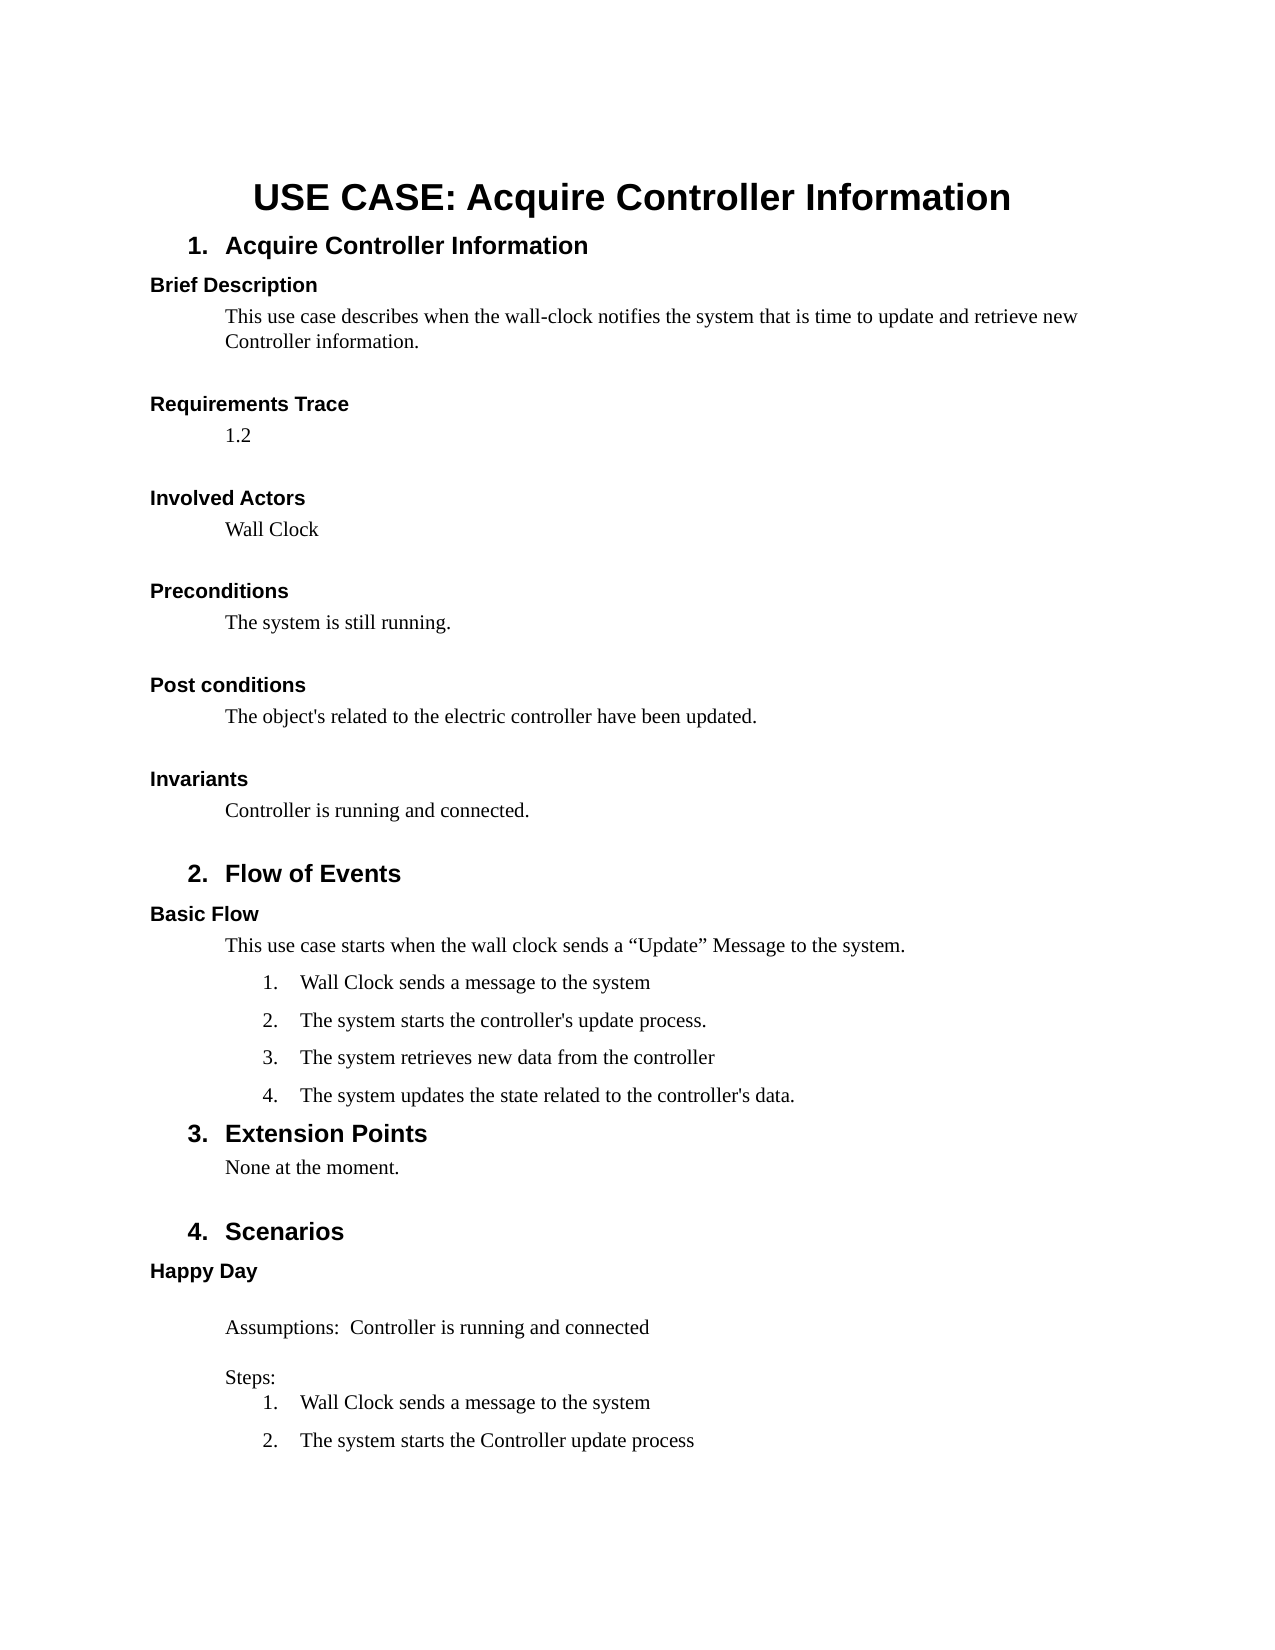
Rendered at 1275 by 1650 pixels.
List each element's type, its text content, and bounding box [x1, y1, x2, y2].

subtitle Involved Actors [150, 484, 1125, 509]
text None at the moment. [225, 1154, 1125, 1179]
text The object's related to the electric controller have been updated. [225, 703, 1125, 728]
list The system starts the Controller update process [262, 1427, 1125, 1452]
list Wall Clock sends a message to the system [262, 969, 1125, 994]
text Controller is running and connected. [225, 797, 1125, 822]
text 1.2 [225, 422, 1125, 447]
text Steps: [225, 1364, 1125, 1389]
list Wall Clock sends a message to the system [262, 1389, 1125, 1414]
text Wall Clock [225, 516, 1125, 541]
subtitle Extension Points [187, 1119, 1125, 1148]
list The system starts the controller's update process. [262, 1007, 1125, 1032]
subtitle Requirements Trace [150, 391, 1125, 416]
text The system is still running. [225, 609, 1125, 634]
subtitle Acquire Controller Information [187, 231, 1125, 259]
subtitle Preconditions [150, 578, 1125, 603]
subtitle Invariants [150, 766, 1125, 791]
subtitle Basic Flow [150, 901, 1125, 926]
subtitle Flow of Events [187, 859, 1125, 888]
subtitle Post conditions [150, 672, 1125, 697]
text Assumptions: Controller is running and connected [225, 1314, 1125, 1339]
title USE CASE: Acquire Controller Information [150, 175, 1125, 218]
subtitle Happy Day [150, 1258, 1125, 1283]
text This use case describes when the wall-clock notifies the system that is time to update and retrieve new Controller information. [225, 303, 1125, 353]
text This use case starts when the wall clock sends a “Update” Message to the system. [225, 932, 1125, 957]
subtitle Scenarios [187, 1217, 1125, 1246]
subtitle Brief Description [150, 272, 1125, 297]
list The system retrieves new data from the controller [262, 1044, 1125, 1069]
list The system updates the state related to the controller's data. [262, 1082, 1125, 1107]
